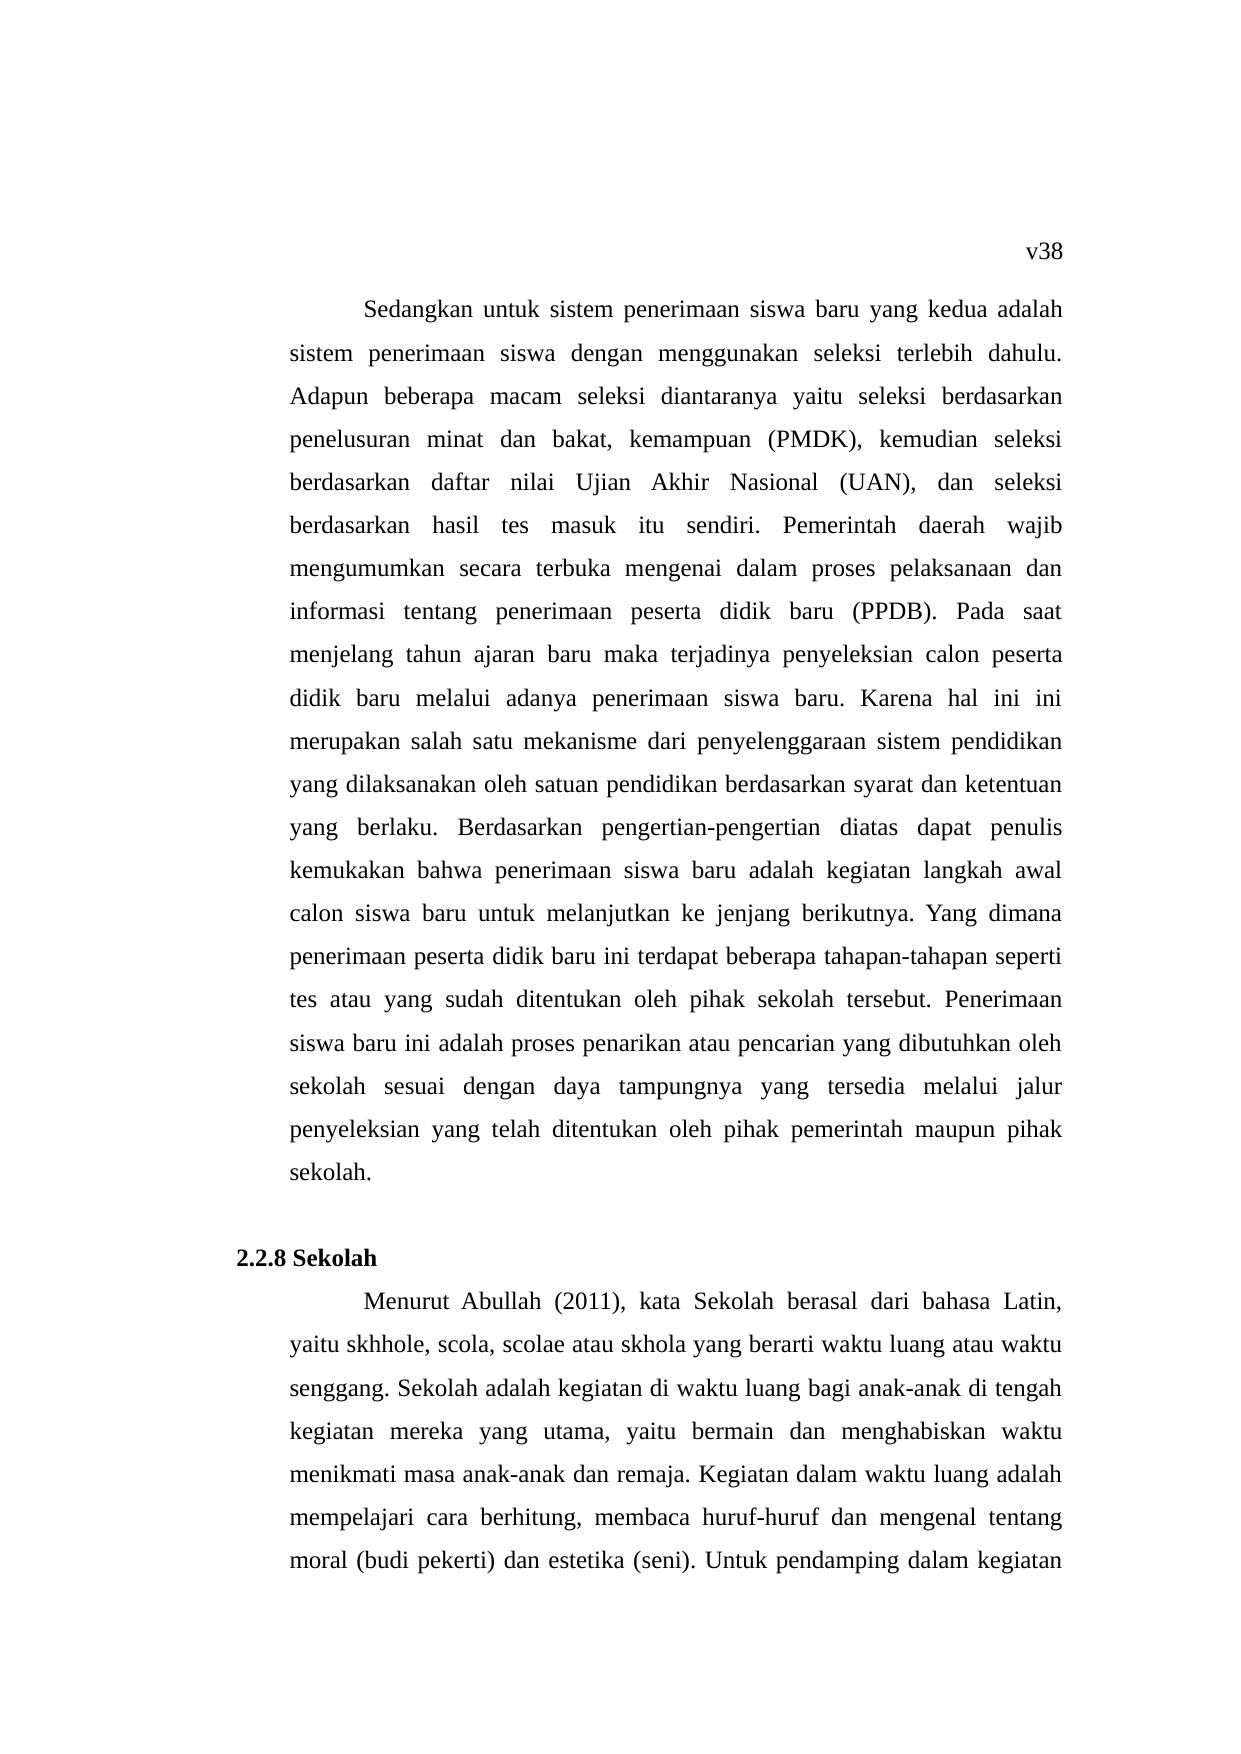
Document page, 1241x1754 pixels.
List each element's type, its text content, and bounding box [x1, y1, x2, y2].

text Menurut Abullah (2011), kata Sekolah berasal dari bahasa Latin, yaitu skhhole, scola, scolae atau skhola yang berarti waktu luang atau waktu senggang. Sekolah adalah kegiatan di waktu luang bagi anak-anak di tengah kegiatan mereka yang utama, yaitu bermain dan menghabiskan waktu menikmati masa anak-anak dan remaja. Kegiatan dalam waktu luang adalah mempelajari cara berhitung, membaca huruf-huruf dan mengenal tentang moral (budi pekerti) dan estetika (seni). Untuk pendamping dalam kegiatan [289, 1286, 1063, 1574]
subtitle 2.2.8 Sekolah [236, 1243, 1063, 1272]
text Sedangkan untuk sistem penerimaan siswa baru yang kedua adalah sistem penerimaan siswa dengan menggunakan seleksi terlebih dahulu. Adapun beberapa macam seleksi diantaranya yaitu seleksi berdasarkan penelusuran minat dan bakat, kemampuan (PMDK), kemudian seleksi berdasarkan daftar nilai Ujian Akhir Nasional (UAN), dan seleksi berdasarkan hasil tes masuk itu sendiri. Pemerintah daerah wajib mengumumkan secara terbuka mengenai dalam proses pelaksanaan dan informasi tentang penerimaan peserta didik baru (PPDB). Pada saat menjelang tahun ajaran baru maka terjadinya penyeleksian calon peserta didik baru melalui adanya penerimaan siswa baru. Karena hal ini ini merupakan salah satu mekanisme dari penyelenggaraan sistem pendidikan yang dilaksanakan oleh satuan pendidikan berdasarkan syarat dan ketentuan yang berlaku. Berdasarkan pengertian-pengertian diatas dapat penulis kemukakan bahwa penerimaan siswa baru adalah kegiatan langkah awal calon siswa baru untuk melanjutkan ke jenjang berikutnya. Yang dimana penerimaan peserta didik baru ini terdapat beberapa tahapan-tahapan seperti tes atau yang sudah ditentukan oleh pihak sekolah tersebut. Penerimaan siswa baru ini adalah proses penarikan atau pencarian yang dibutuhkan oleh sekolah sesuai dengan daya tampungnya yang tersedia melalui jalur penyeleksian yang telah ditentukan oleh pihak pemerintah maupun pihak sekolah. [289, 294, 1063, 1186]
